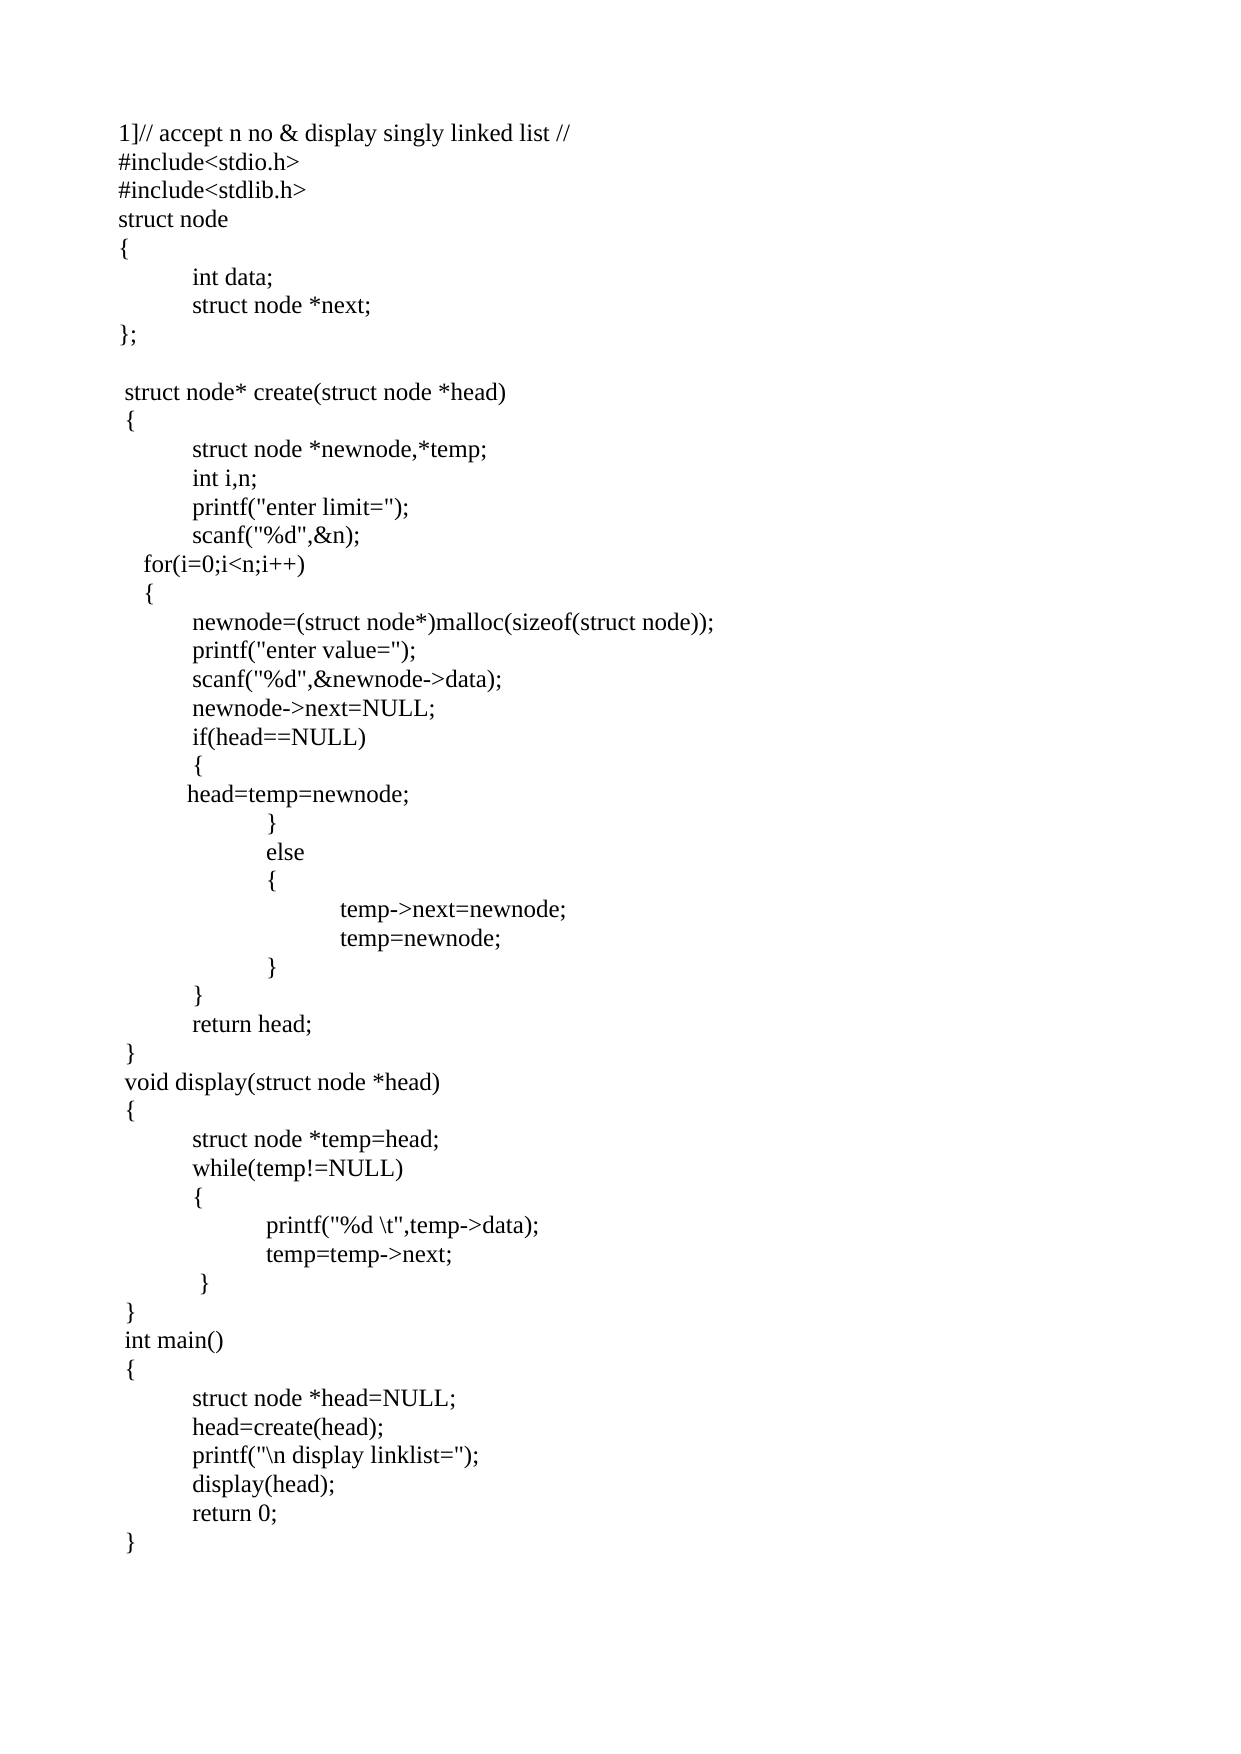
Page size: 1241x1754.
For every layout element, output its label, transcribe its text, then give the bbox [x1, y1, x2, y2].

text scanf("%d",&n); [118, 521, 1122, 549]
text #include<stdio.h> [118, 147, 1122, 176]
text head=temp=newnode; [118, 779, 1122, 808]
text { [118, 1354, 1122, 1383]
text struct node *next; [118, 291, 1122, 319]
text scanf("%d",&newnode->data); [118, 664, 1122, 693]
text { [118, 1096, 1122, 1124]
text { [118, 233, 1122, 262]
text display(head); [118, 1469, 1122, 1498]
text printf("%d \t",temp->data); [118, 1211, 1122, 1239]
text struct node *newnode,*temp; [118, 434, 1122, 463]
text { [118, 1182, 1122, 1211]
text head=create(head); [118, 1412, 1122, 1441]
text temp=newnode; [118, 923, 1122, 952]
text int main() [118, 1326, 1122, 1354]
text else [118, 837, 1122, 866]
text #include<stdlib.h> [118, 176, 1122, 204]
text { [118, 751, 1122, 779]
text printf("enter value="); [118, 636, 1122, 664]
text { [118, 406, 1122, 434]
text temp=temp->next; [118, 1239, 1122, 1268]
text return head; [118, 1009, 1122, 1038]
text for(i=0;i<n;i++) [118, 549, 1122, 578]
text while(temp!=NULL) [118, 1153, 1122, 1182]
text printf("\n display linklist="); [118, 1441, 1122, 1469]
text } [118, 952, 1122, 981]
text } [118, 1297, 1122, 1326]
text struct node* create(struct node *head) [118, 377, 1122, 406]
text return 0; [118, 1498, 1122, 1527]
text { [118, 866, 1122, 894]
text struct node *head=NULL; [118, 1383, 1122, 1412]
text struct node *temp=head; [118, 1124, 1122, 1153]
text }; [118, 319, 1122, 348]
text } [118, 981, 1122, 1009]
text if(head==NULL) [118, 722, 1122, 751]
text int i,n; [118, 463, 1122, 492]
text newnode=(struct node*)malloc(sizeof(struct node)); [118, 607, 1122, 636]
text 1]// accept n no & display singly linked list // [118, 118, 1122, 147]
text { [118, 578, 1122, 607]
text } [118, 1527, 1122, 1556]
text } [118, 1268, 1122, 1297]
text newnode->next=NULL; [118, 693, 1122, 722]
text } [118, 1038, 1122, 1067]
text void display(struct node *head) [118, 1067, 1122, 1096]
text temp->next=newnode; [118, 894, 1122, 923]
text } [118, 808, 1122, 837]
text struct node [118, 204, 1122, 233]
text int data; [118, 262, 1122, 291]
text printf("enter limit="); [118, 492, 1122, 521]
